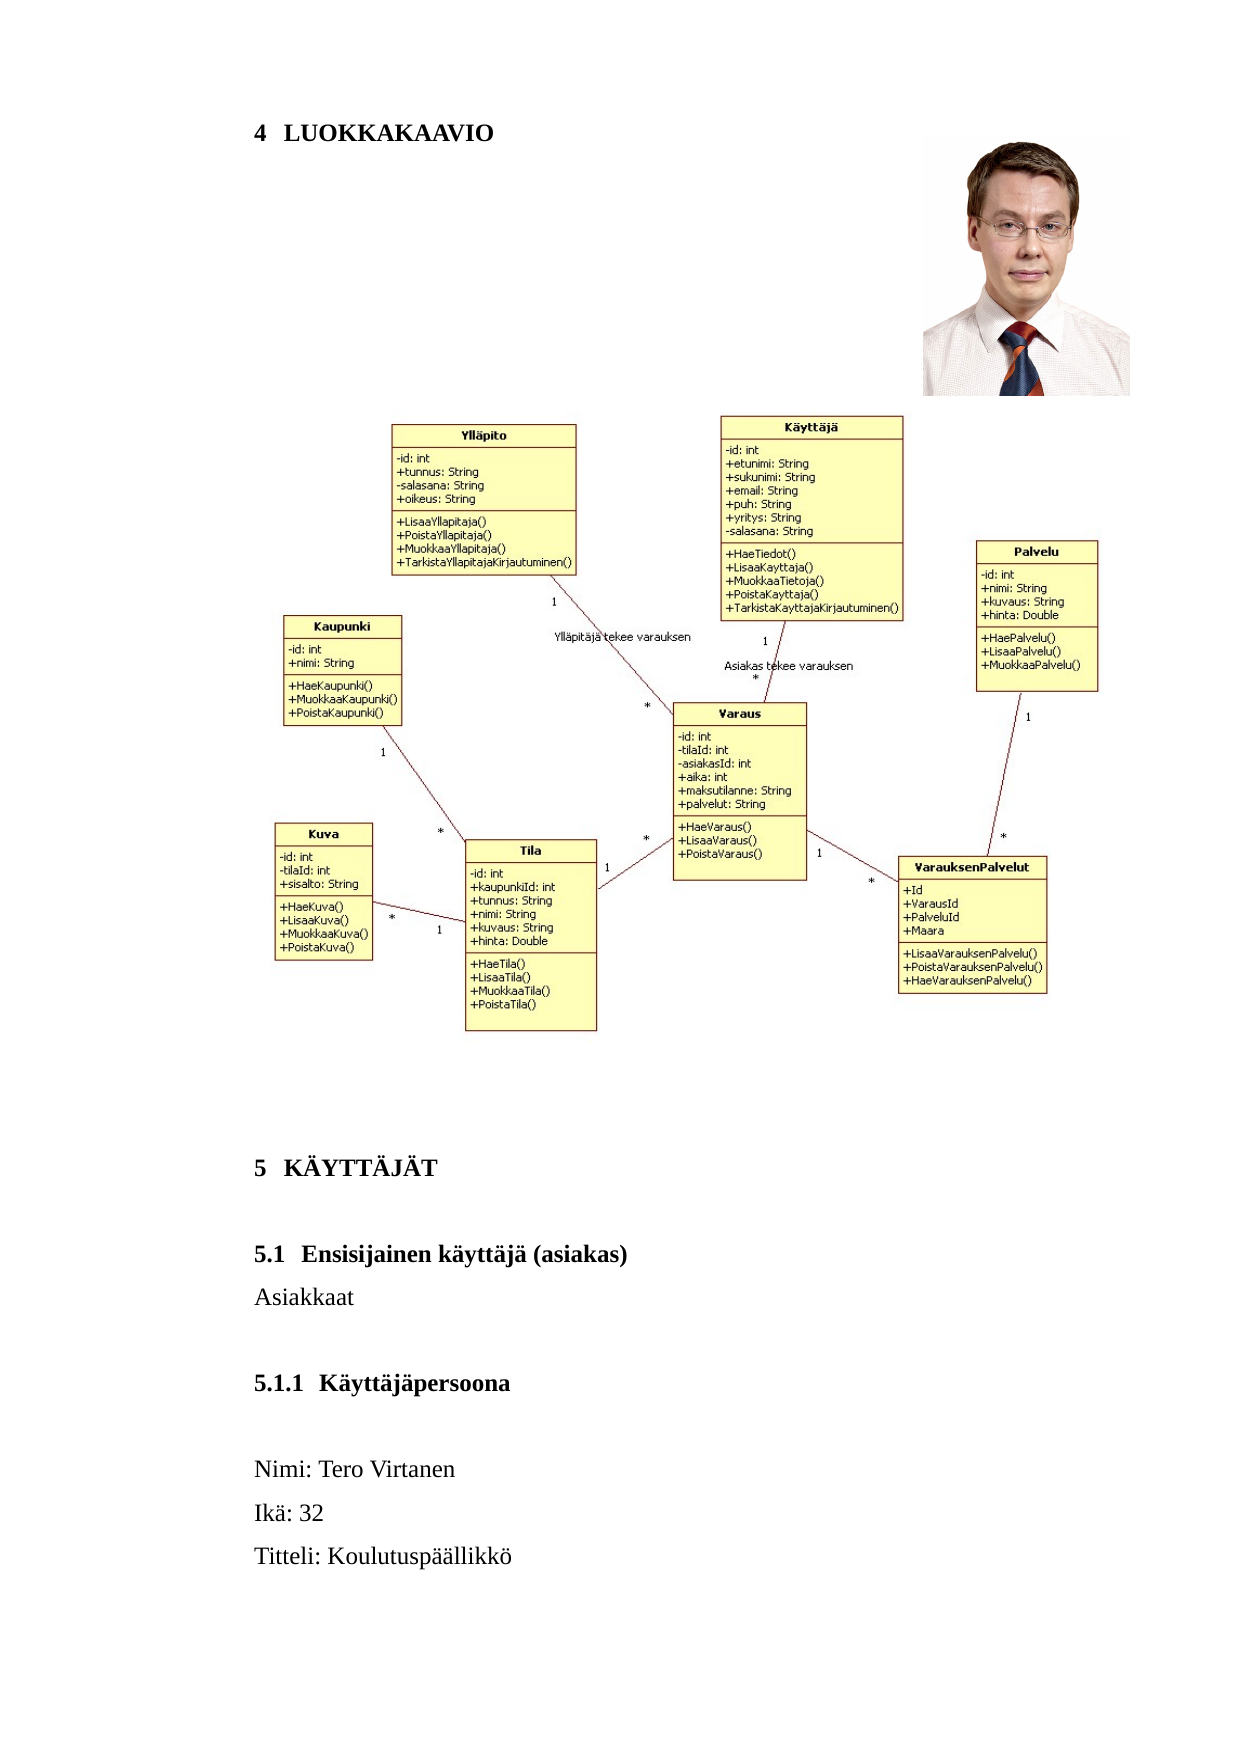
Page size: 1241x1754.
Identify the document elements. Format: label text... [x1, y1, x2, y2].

text Asiakkaat [254, 1282, 1122, 1311]
text Titteli: Koulutuspäällikkö [254, 1541, 1122, 1569]
subtitle Käyttäjäpersoona [254, 1368, 1122, 1397]
text Nimi: Tero Virtanen [254, 1454, 1122, 1483]
picture [253, 135, 1130, 1052]
subtitle KÄYTTÄJÄT [254, 1153, 1122, 1181]
text Ikä: 32 [254, 1498, 1122, 1526]
subtitle Ensisijainen käyttäjä (asiakas) [254, 1239, 1122, 1268]
subtitle Luokkakaavio [254, 118, 1122, 147]
